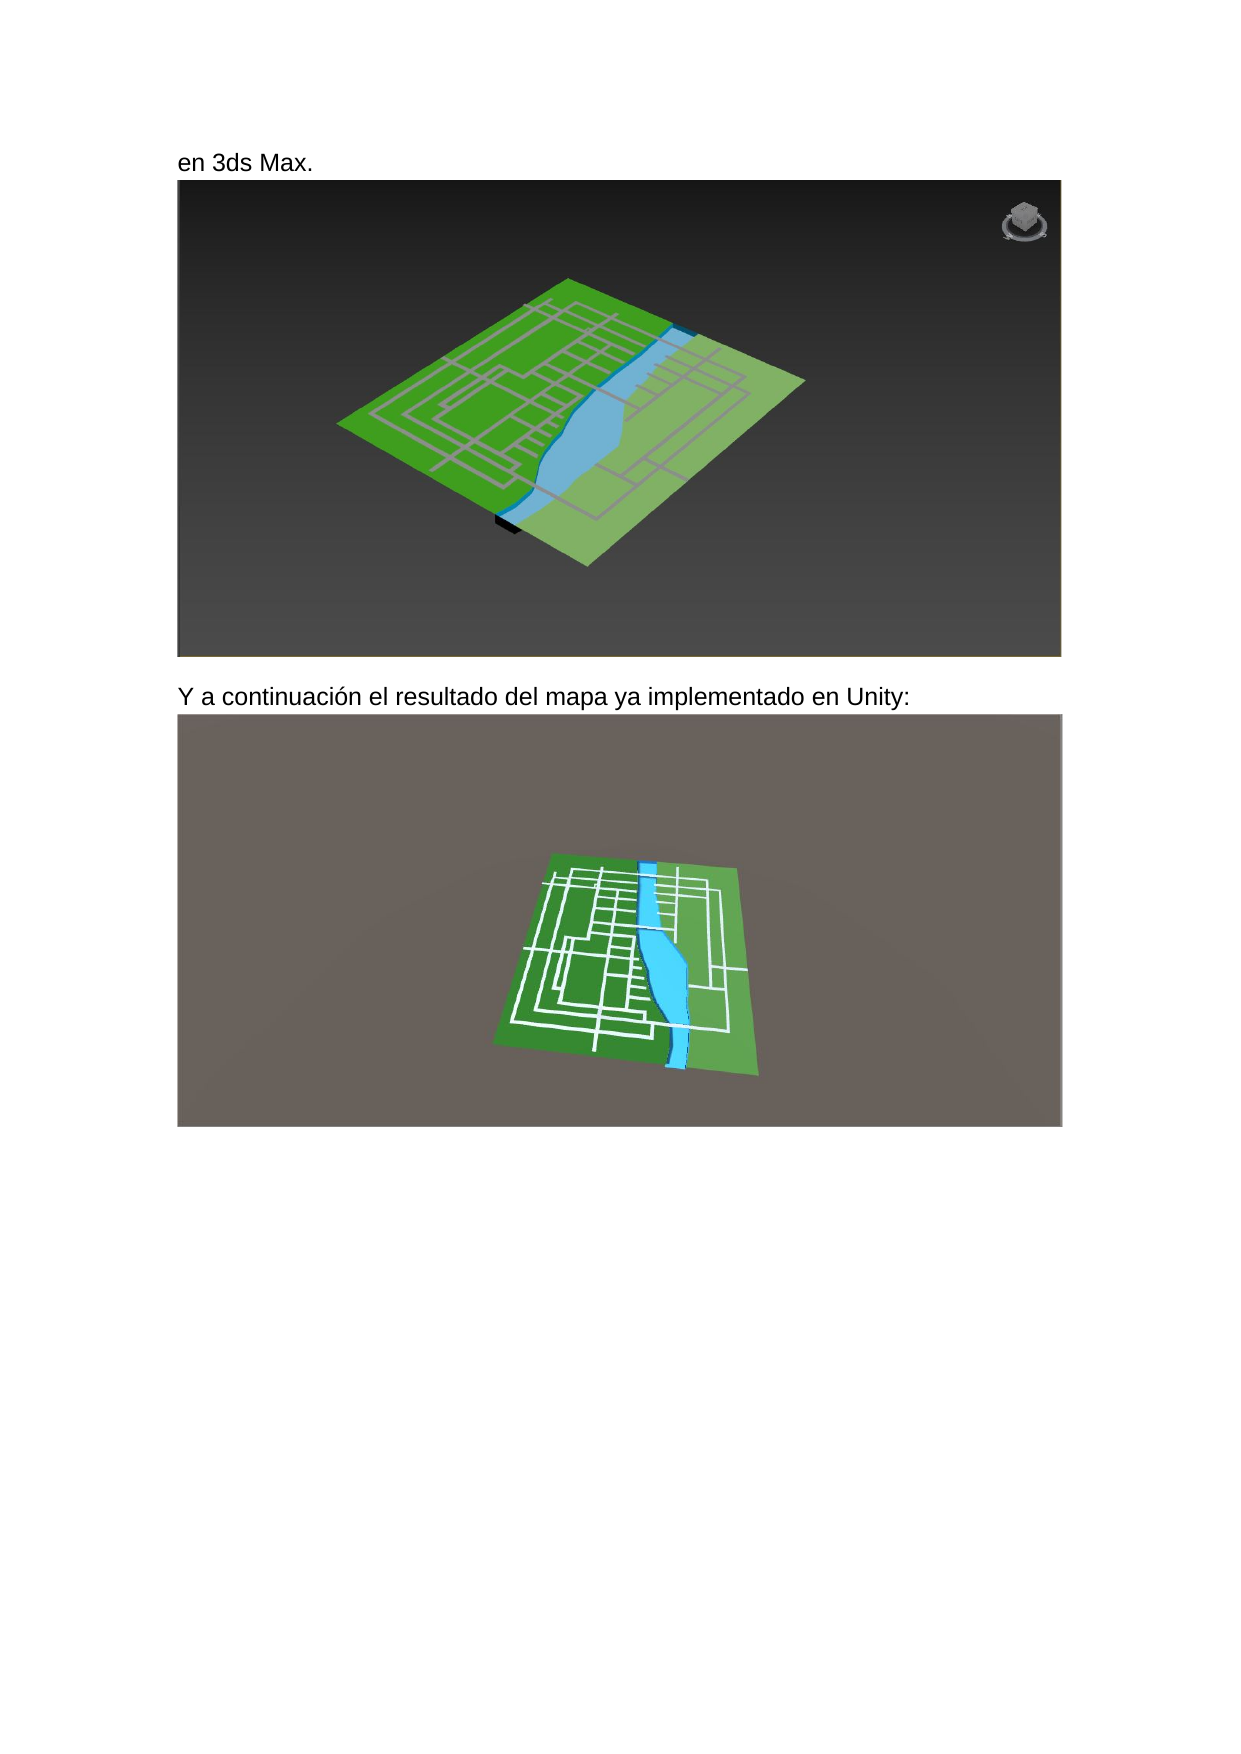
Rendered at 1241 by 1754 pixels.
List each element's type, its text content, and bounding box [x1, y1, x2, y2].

text en 3ds Max. [177, 148, 1063, 657]
text Y a continuación el resultado del mapa ya implementado en Unity: [177, 682, 1063, 714]
